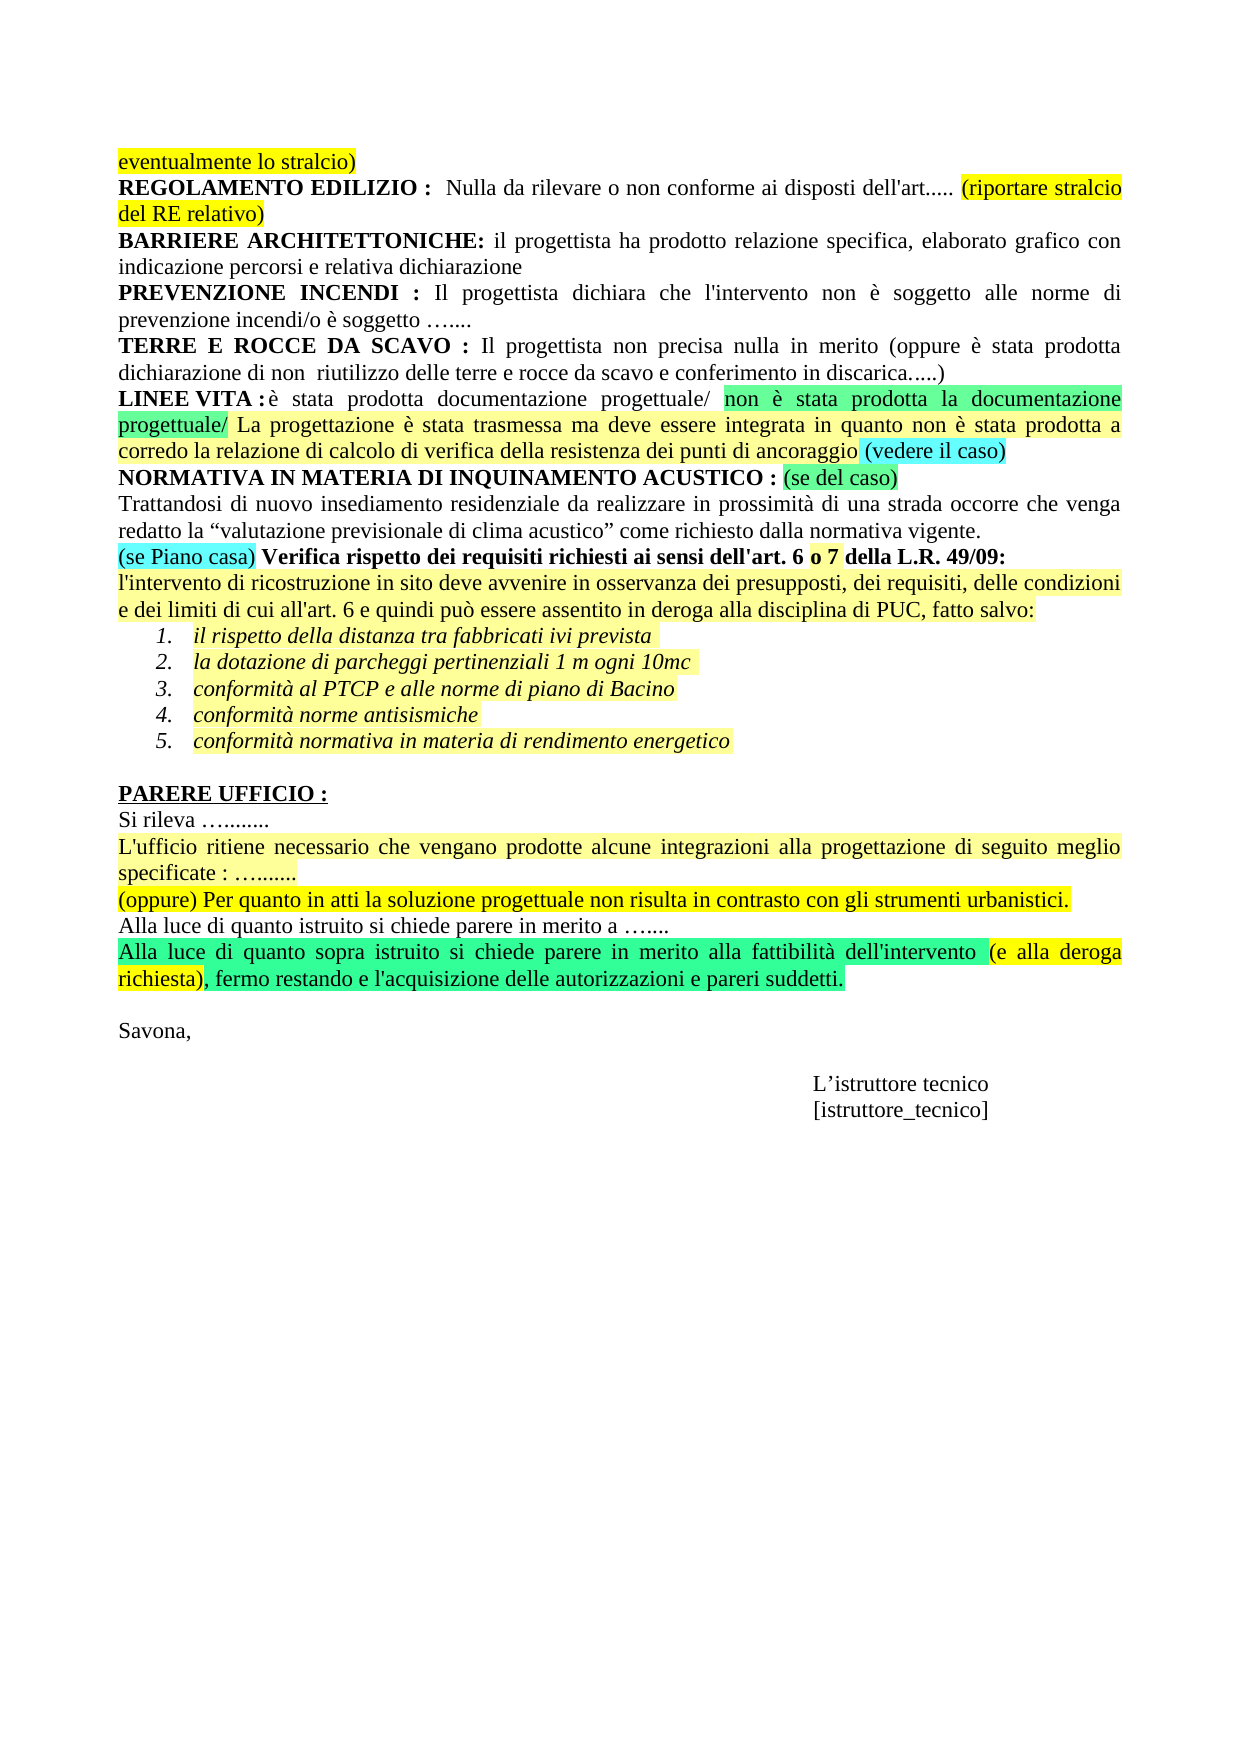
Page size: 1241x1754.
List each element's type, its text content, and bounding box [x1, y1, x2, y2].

text Alla luce di quanto istruito si chiede parere in merito a ….... [118, 912, 1122, 938]
text Alla luce di quanto sopra istruito si chiede parere in merito alla fattibilità dell'intervento (e alla deroga richiesta), fermo restando e l'acquisizione delle autorizzazioni e pareri suddetti. [118, 938, 1122, 991]
text Trattandosi di nuovo insediamento residenziale da realizzare in prossimità di una strada occorre che venga redatto la “valutazione previsionale di clima acustico” come richiesto dalla normativa vigente. [118, 490, 1122, 543]
text (se Piano casa) Verifica rispetto dei requisiti richiesti ai sensi dell'art. 6 o 7 della L.R. 49/09: [118, 543, 1122, 569]
list conformità al PTCP e alle norme di piano di Bacino [156, 675, 1122, 701]
table_cell [111, 1149, 637, 1202]
text PREVENZIONE INCENDI : Il progettista dichiara che l'intervento non è soggetto alle norme di prevenzione incendi/o è soggetto ….... [118, 279, 1122, 332]
text NORMATIVA IN MATERIA DI INQUINAMENTO ACUSTICO : (se del caso) [118, 464, 1122, 490]
table_header [638, 991, 1164, 1070]
text TERRE E ROCCE DA SCAVO : Il progettista non precisa nulla in merito (oppure è stata prodotta dichiarazione di non riutilizzo delle terre e rocce da scavo e conferimento in discarica.....) [118, 332, 1122, 385]
text (oppure) Per quanto in atti la soluzione progettuale non risulta in contrasto con gli strumenti urbanistici. [118, 886, 1122, 912]
text eventualmente lo stralcio) [118, 148, 1122, 174]
list conformità normativa in materia di rendimento energetico [156, 727, 1122, 754]
text PARERE UFFICIO : [118, 780, 1122, 807]
list il rispetto della distanza tra fabbricati ivi prevista [156, 622, 1122, 648]
table_header Savona, [111, 991, 637, 1070]
list la dotazione di parcheggi pertinenziali 1 m ogni 10mc [156, 648, 1122, 675]
text BARRIERE ARCHITETTONICHE: il progettista ha prodotto relazione specifica, elaborato grafico con indicazione percorsi e relativa dichiarazione [118, 227, 1122, 279]
table_cell [111, 1070, 637, 1149]
text REGOLAMENTO EDILIZIO : Nulla da rilevare o non conforme ai disposti dell'art..... (riportare stralcio del RE relativo) [118, 174, 1122, 227]
text LINEE VITA : è stata prodotta documentazione progettuale/ non è stata prodotta la documentazione progettuale/ La progettazione è stata trasmessa ma deve essere integrata in quanto non è stata prodotta a corredo la relazione di calcolo di verifica della resistenza dei punti di ancoraggio (vedere il caso) [118, 385, 1122, 464]
text l'intervento di ricostruzione in sito deve avvenire in osservanza dei presupposti, dei requisiti, delle condizioni e dei limiti di cui all'art. 6 e quindi può essere assentito in deroga alla disciplina di PUC, fatto salvo: [118, 569, 1122, 622]
list conformità norme antisismiche [156, 701, 1122, 727]
table_cell L’istruttore tecnico [istruttore_tecnico] [638, 1070, 1164, 1149]
text Si rileva …........ [118, 807, 1122, 833]
text L'ufficio ritiene necessario che vengano prodotte alcune integrazioni alla progettazione di seguito meglio specificate : …....... [118, 833, 1122, 886]
table_cell [638, 1149, 1164, 1202]
